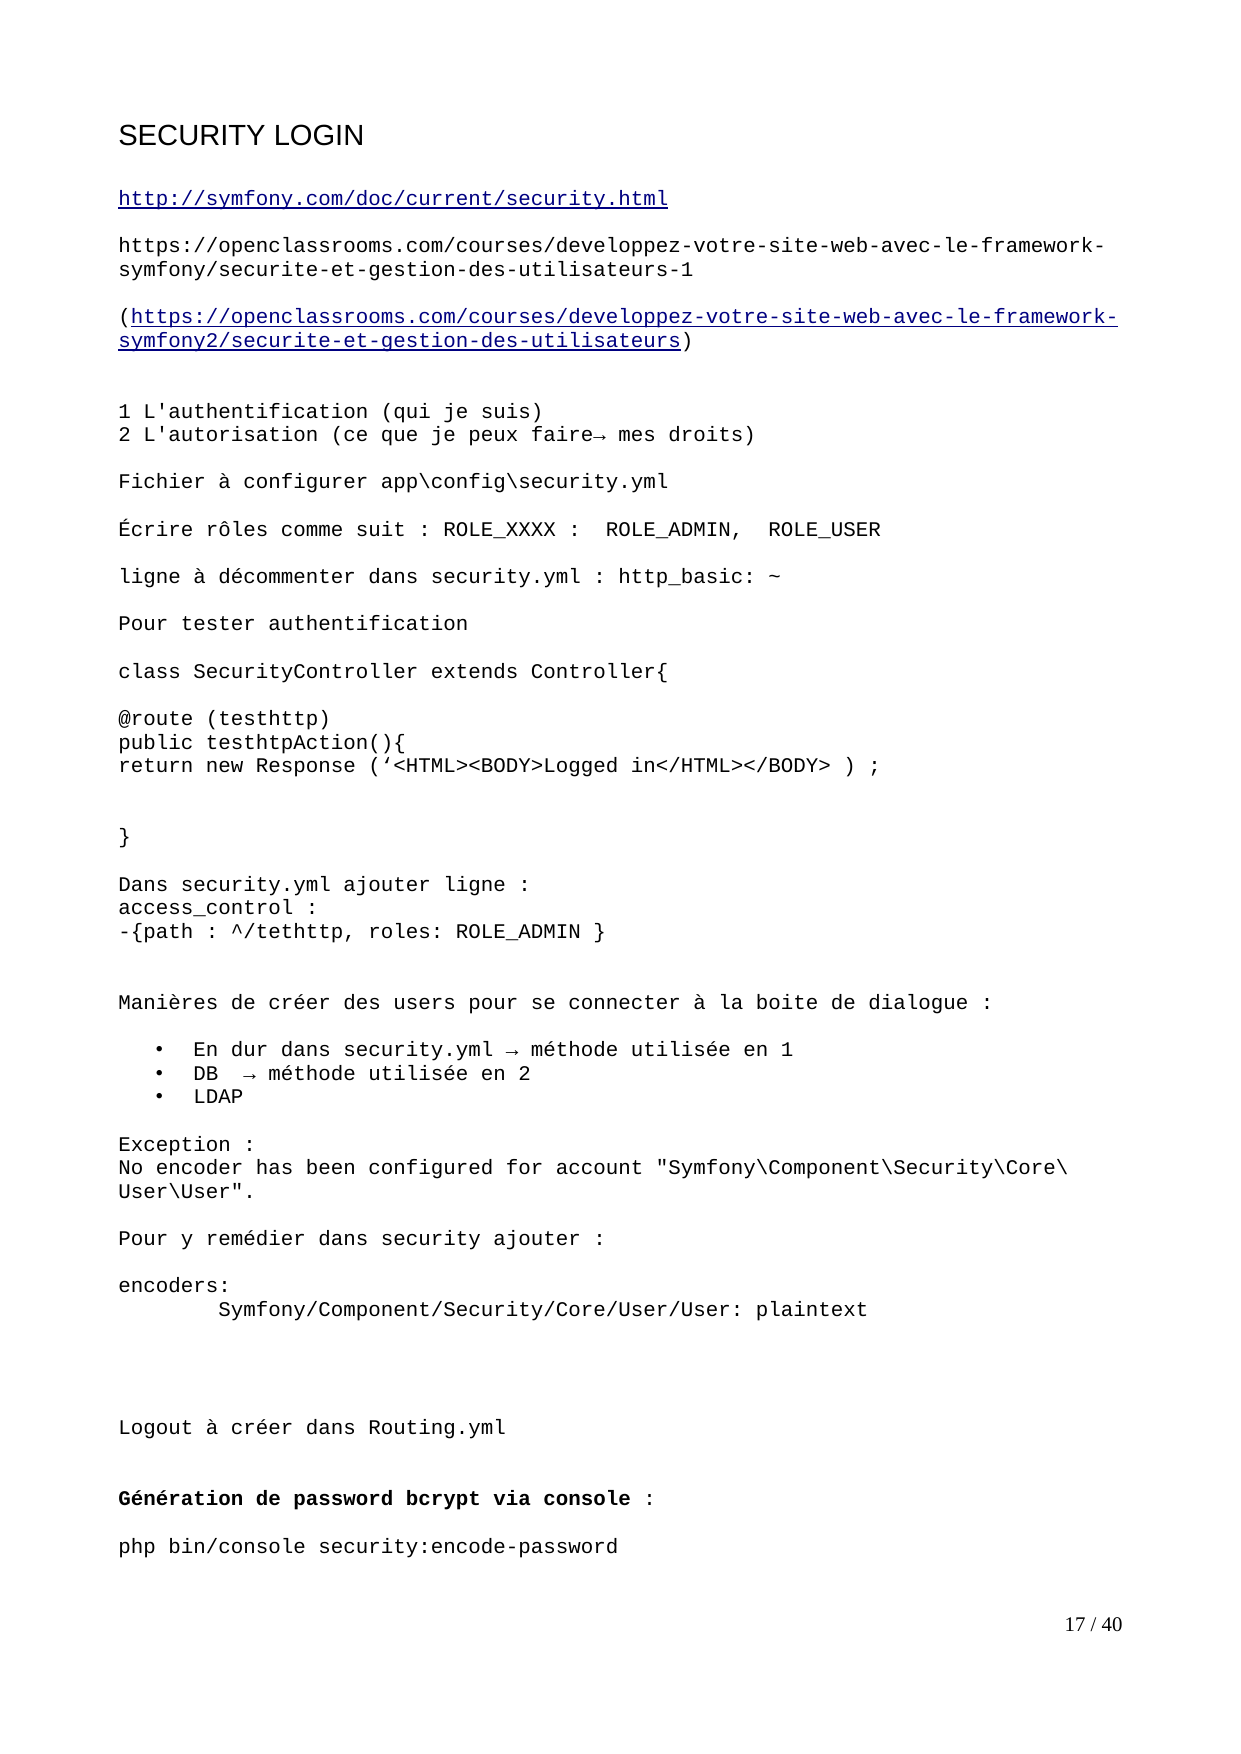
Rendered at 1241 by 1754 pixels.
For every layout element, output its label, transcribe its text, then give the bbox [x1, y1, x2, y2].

text class SecurityController extends Controller{ [118, 661, 1122, 684]
text Symfony/Component/Security/Core/User/User: plaintext [118, 1299, 1122, 1323]
text -{path : ^/tethttp, roles: ROLE_ADMIN } [118, 921, 1122, 944]
text Logout à créer dans Routing.yml [118, 1417, 1122, 1441]
text http://symfony.com/doc/current/security.html [118, 188, 1122, 211]
text 1 L'authentification (qui je suis) [118, 401, 1122, 424]
text encoders: [118, 1276, 1122, 1299]
text 2 L'autorisation (ce que je peux faire→ mes droits) [118, 424, 1122, 448]
text Pour tester authentification [118, 613, 1122, 637]
list LDAP [156, 1086, 1122, 1110]
text https://openclassrooms.com/courses/developpez-votre-site-web-avec-le-framework-symfony/securite-et-gestion-des-utilisateurs-1 [118, 235, 1122, 282]
list En dur dans security.yml → méthode utilisée en 1 [156, 1039, 1122, 1063]
text Dans security.yml ajouter ligne : [118, 873, 1122, 897]
text } [118, 826, 1122, 850]
text access_control : [118, 897, 1122, 921]
text Exception : [118, 1134, 1122, 1157]
text Génération de password bcrypt via console : [118, 1488, 1122, 1512]
text No encoder has been configured for account "Symfony\Component\Security\Core\User\User". [118, 1157, 1122, 1204]
text Écrire rôles comme suit : ROLE_XXXX : ROLE_ADMIN, ROLE_USER [118, 519, 1122, 542]
text Fichier à configurer app\config\security.yml [118, 472, 1122, 495]
text (https://openclassrooms.com/courses/developpez-votre-site-web-avec-le-framework-symfony2/securite-et-gestion-des-utilisateurs) [118, 306, 1122, 353]
text ligne à décommenter dans security.yml : http_basic: ~ [118, 566, 1122, 590]
text Manières de créer des users pour se connecter à la boite de dialogue : [118, 992, 1122, 1015]
list DB → méthode utilisée en 2 [156, 1063, 1122, 1086]
subtitle SECURITY LOGIN [118, 118, 1122, 152]
text @route (testhttp) [118, 708, 1122, 732]
text Pour y remédier dans security ajouter : [118, 1228, 1122, 1252]
text php bin/console security:encode-password [118, 1536, 1122, 1559]
text return new Response (‘<HTML><BODY>Logged in</HTML></BODY> ) ; [118, 755, 1122, 779]
text public testhtpAction(){ [118, 732, 1122, 755]
